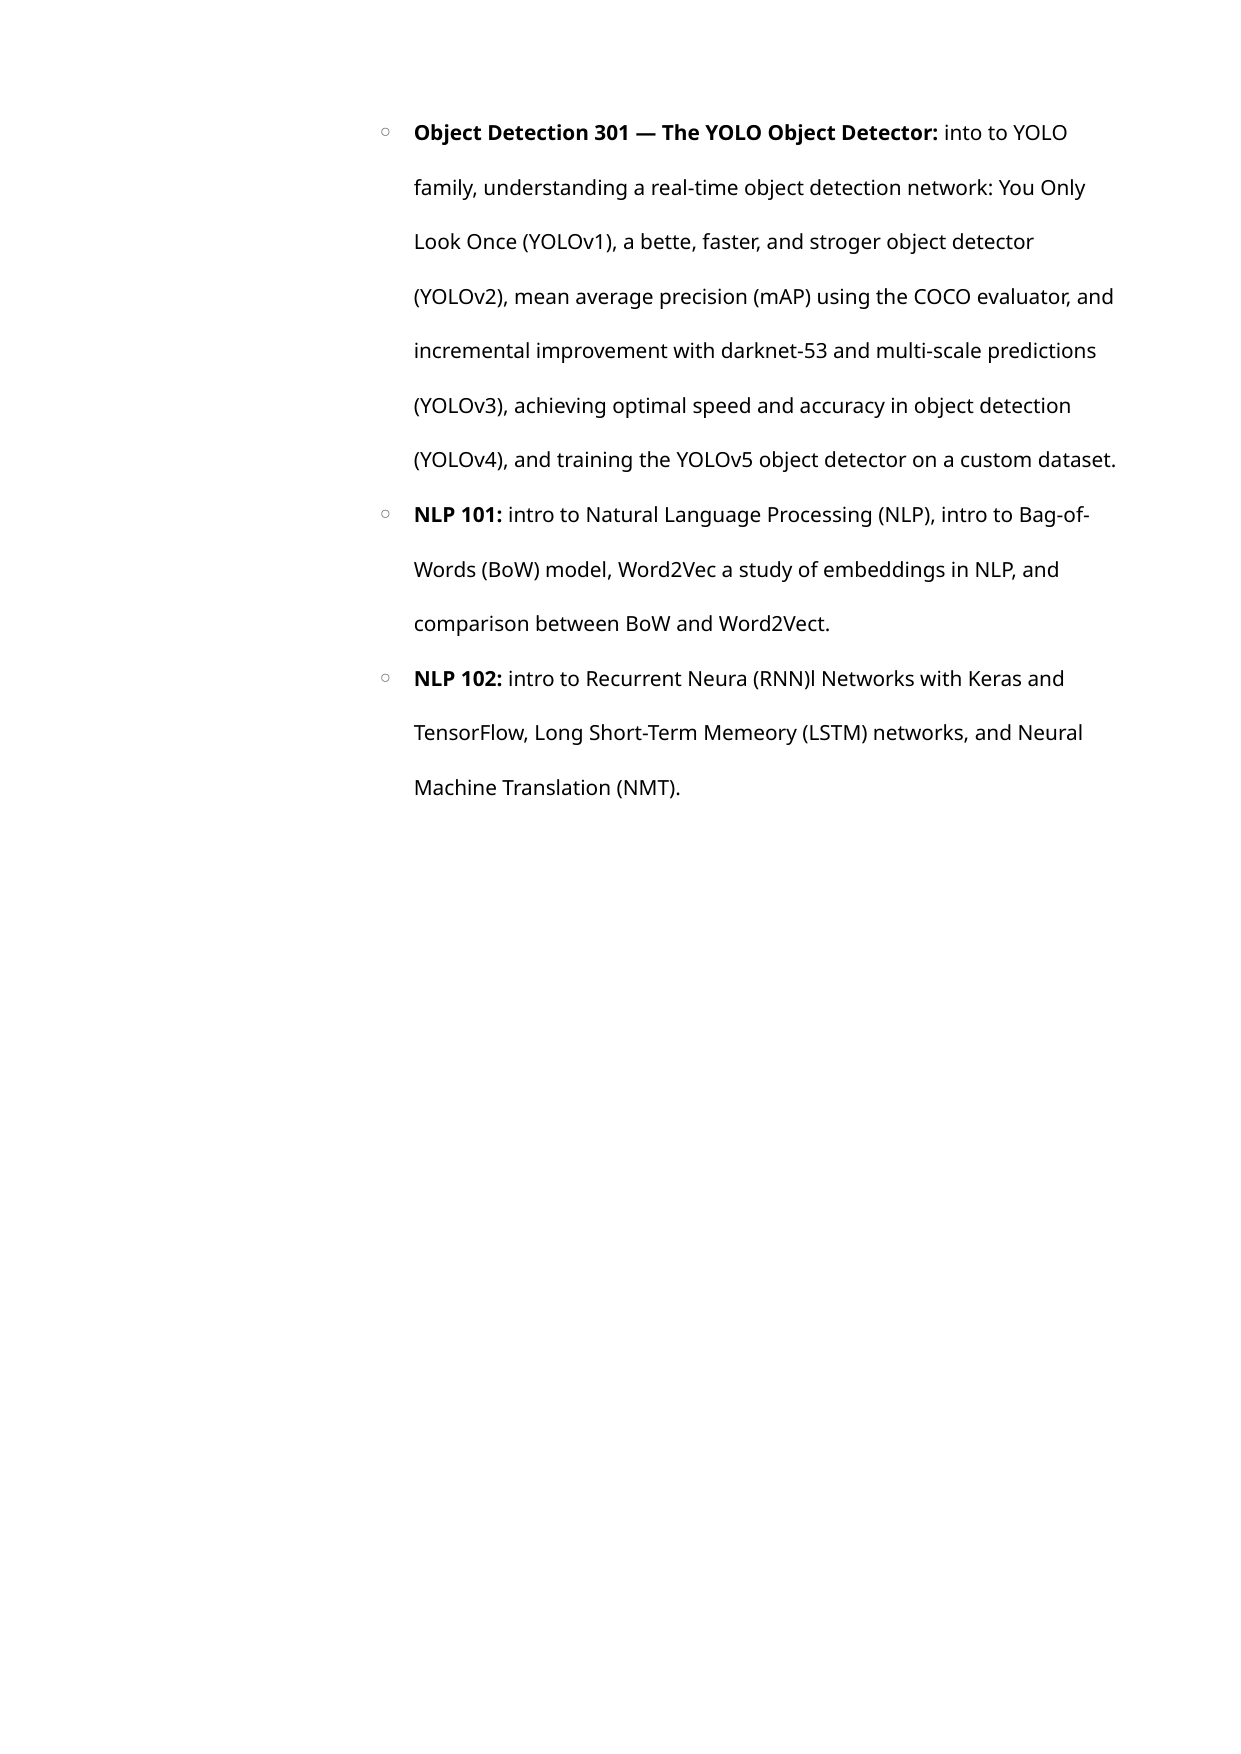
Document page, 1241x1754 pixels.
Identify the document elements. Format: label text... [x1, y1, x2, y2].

subtitle NLP 101: intro to Natural Language Processing (NLP), intro to Bag-of-Words (BoW) model, Word2Vec a study of embeddings in NLP, and comparison between BoW and Word2Vect. [376, 500, 1122, 638]
subtitle Object Detection 301 — The YOLO Object Detector: into to YOLO family, understanding a real-time object detection network: You Only Look Once (YOLOv1), a bette, faster, and stroger object detector (YOLOv2), mean average precision (mAP) using the COCO evaluator, and incremental improvement with darknet-53 and multi-scale predictions (YOLOv3), achieving optimal speed and accuracy in object detection (YOLOv4), and training the YOLOv5 object detector on a custom dataset. [376, 118, 1122, 474]
subtitle NLP 102: intro to Recurrent Neura (RNN)l Networks with Keras and TensorFlow, Long Short-Term Memeory (LSTM) networks, and Neural Machine Translation (NMT). [376, 664, 1122, 802]
